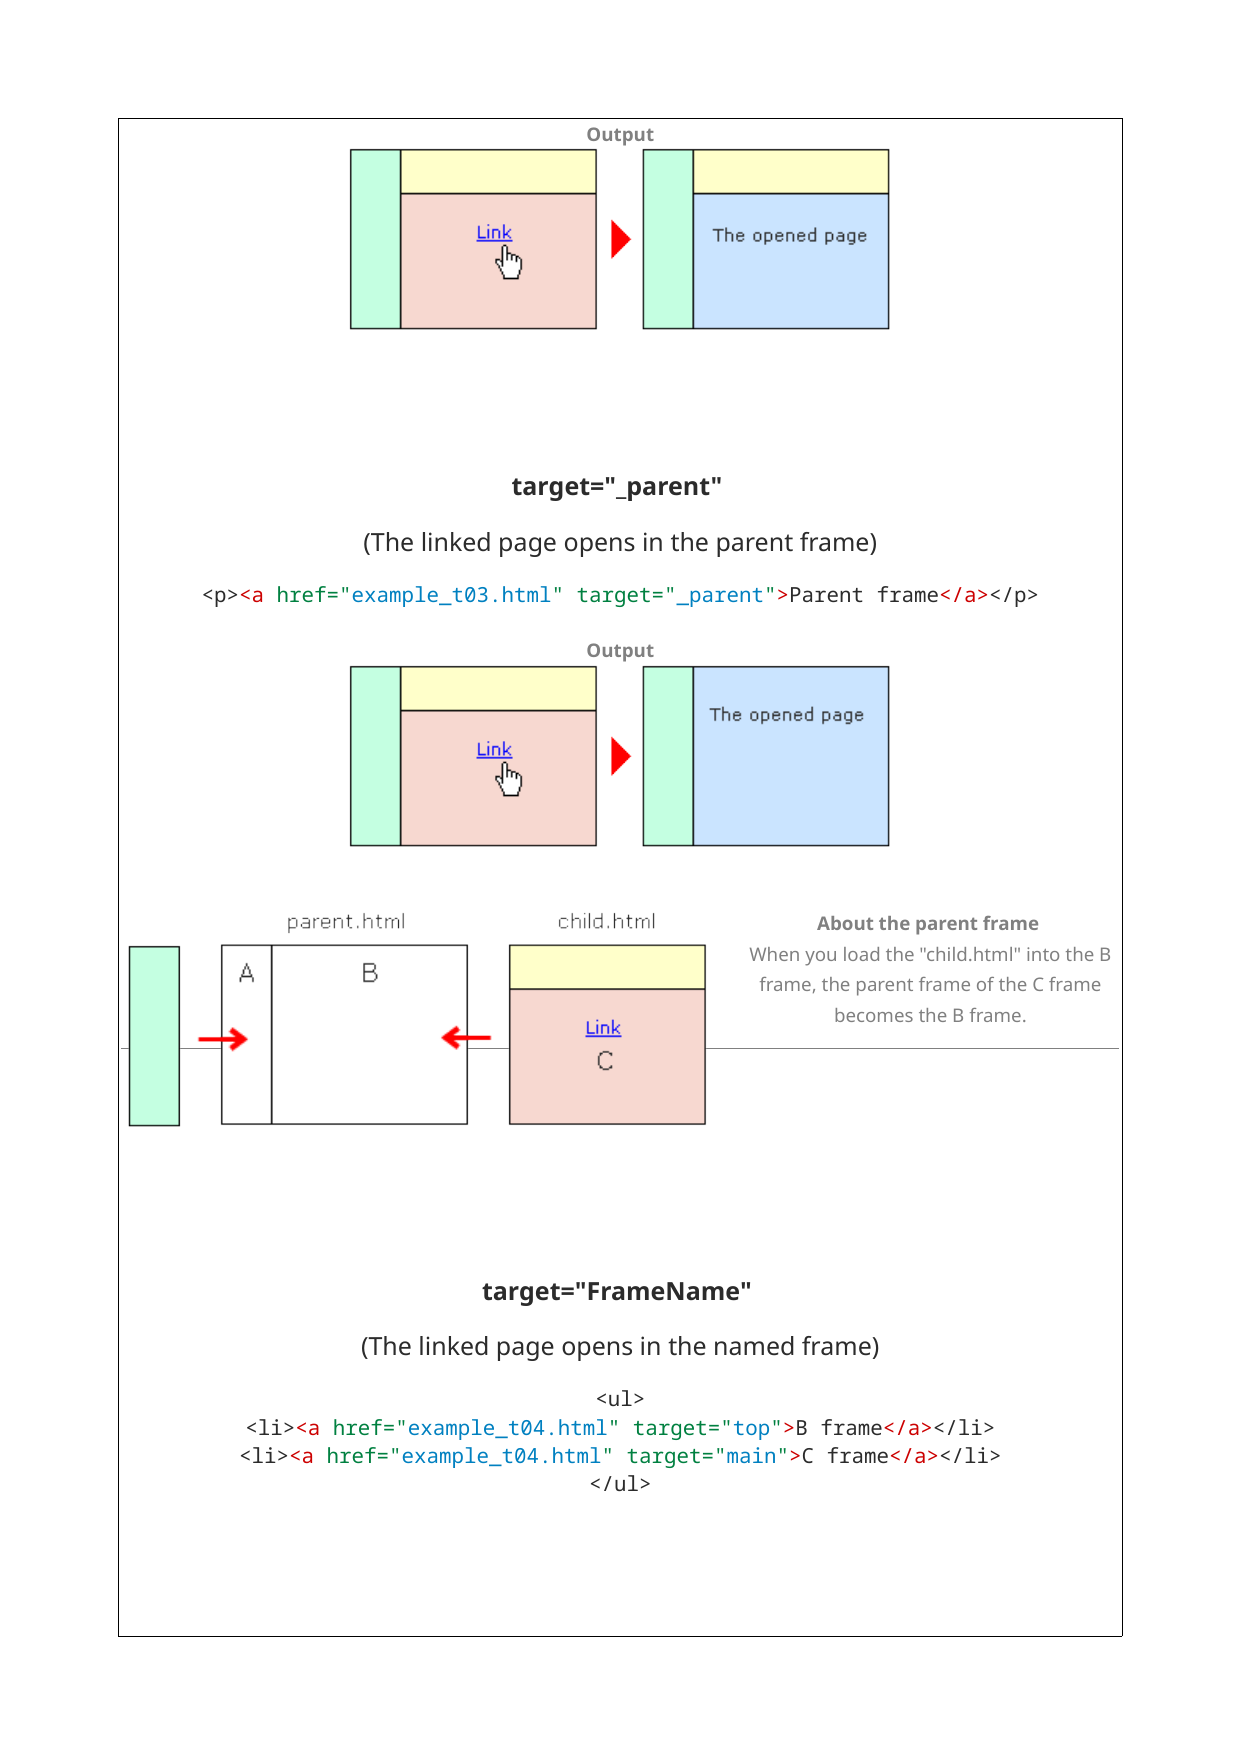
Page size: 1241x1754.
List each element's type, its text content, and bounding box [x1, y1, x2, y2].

text target="FrameName" [121, 1273, 1119, 1307]
picture [347, 663, 893, 850]
subtitle Output [121, 638, 1119, 663]
text target="_parent" [121, 469, 1119, 503]
text <li><a href="example_t04.html" target="top">B frame</a></li> [121, 1413, 1119, 1441]
text (The linked page opens in the named frame) [121, 1329, 1119, 1363]
text (The linked page opens in the parent frame) [121, 524, 1119, 558]
subtitle Output [121, 121, 1119, 147]
picture [347, 146, 893, 333]
text </ul> [121, 1469, 1119, 1498]
text <p><a href="example_t03.html" target="_parent">Parent frame</a></p> [121, 580, 1119, 608]
text <ul> [121, 1384, 1119, 1413]
text About the parent frame When you load the "child.html" into the B frame, the parent frame of the C frame becomes the B frame. [711, 910, 1119, 1028]
text <li><a href="example_t04.html" target="main">C frame</a></li> [121, 1441, 1119, 1469]
picture [121, 910, 711, 1130]
